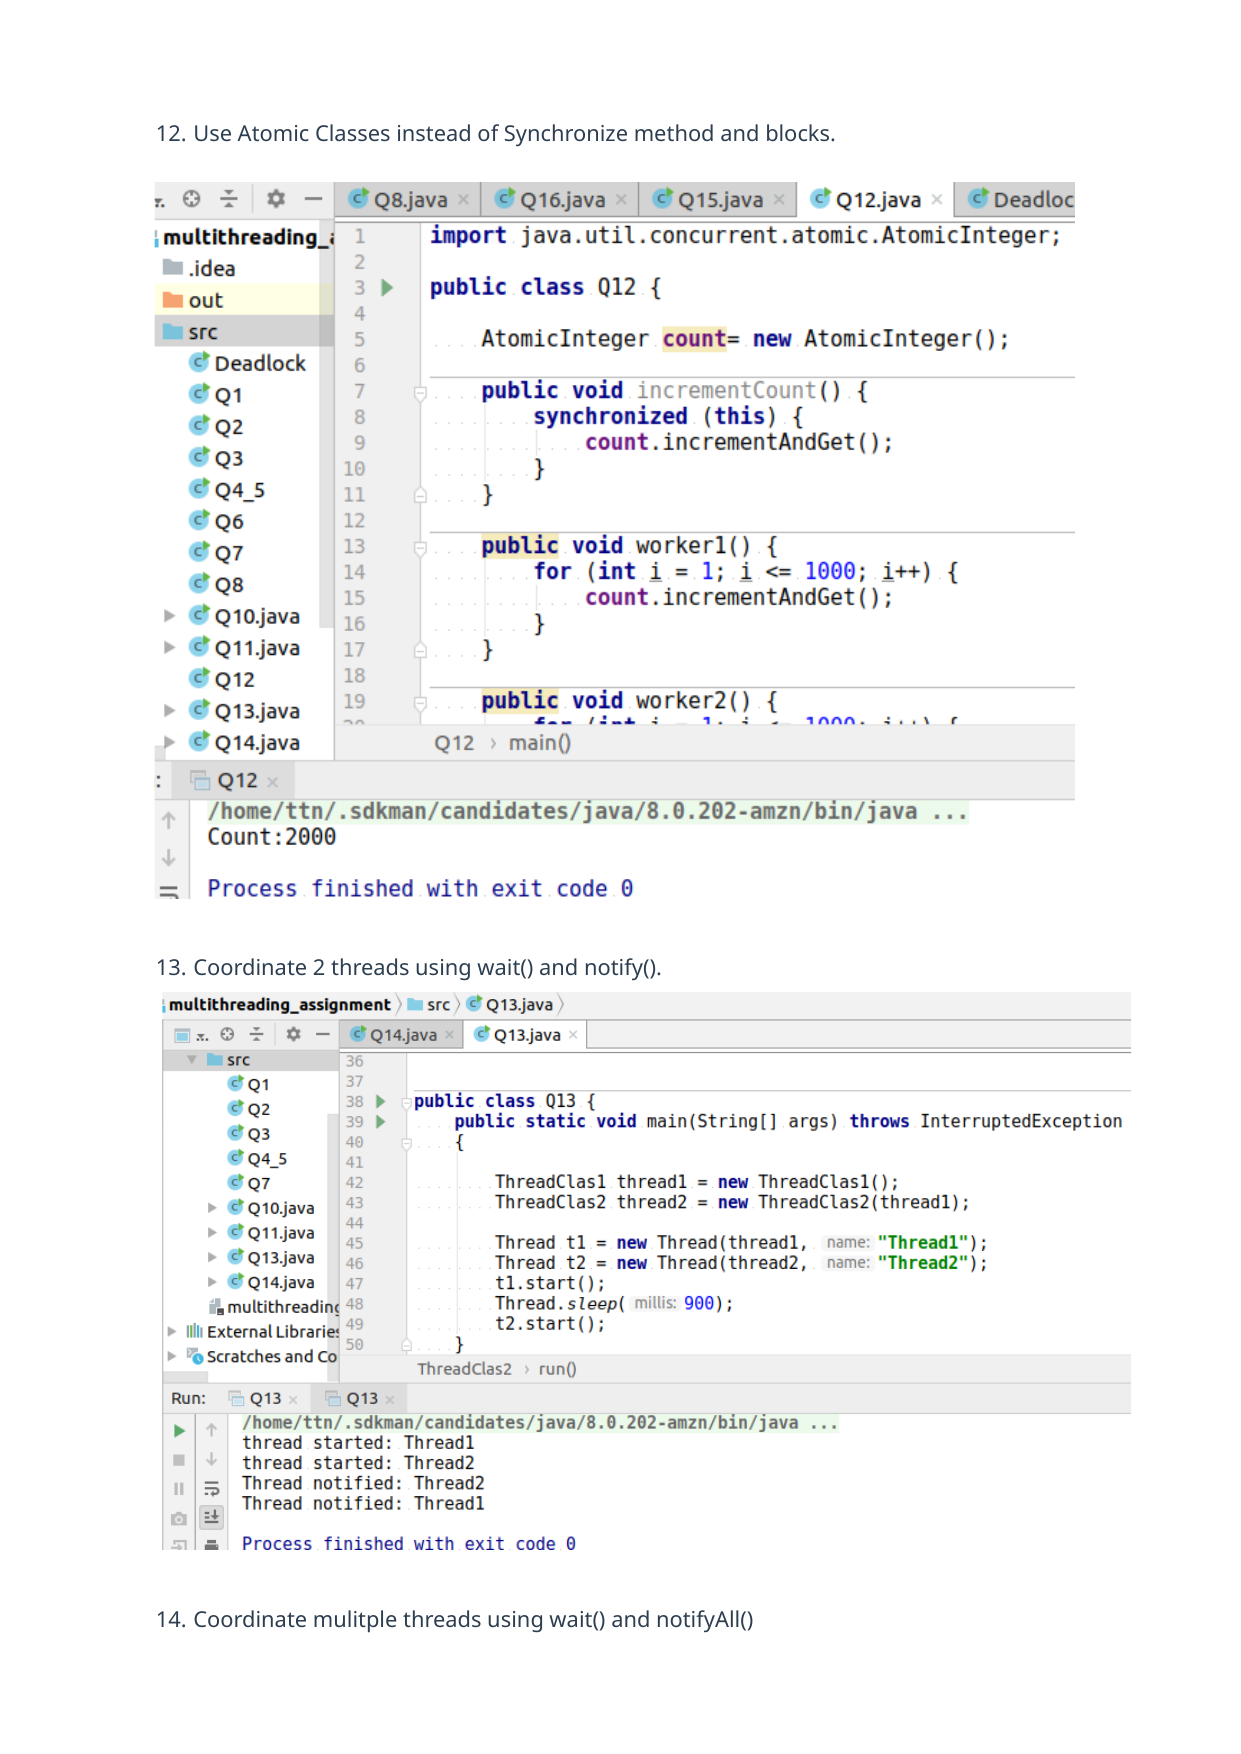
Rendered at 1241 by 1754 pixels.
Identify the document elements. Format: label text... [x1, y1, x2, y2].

picture [162, 992, 1132, 1550]
list Use Atomic Classes instead of Synchronize method and blocks. [156, 118, 1122, 148]
list Coordinate mulitple threads using wait() and notifyAll() [156, 1604, 1122, 1634]
list Coordinate 2 threads using wait() and notify(). [156, 952, 1122, 982]
picture [154, 182, 1075, 899]
